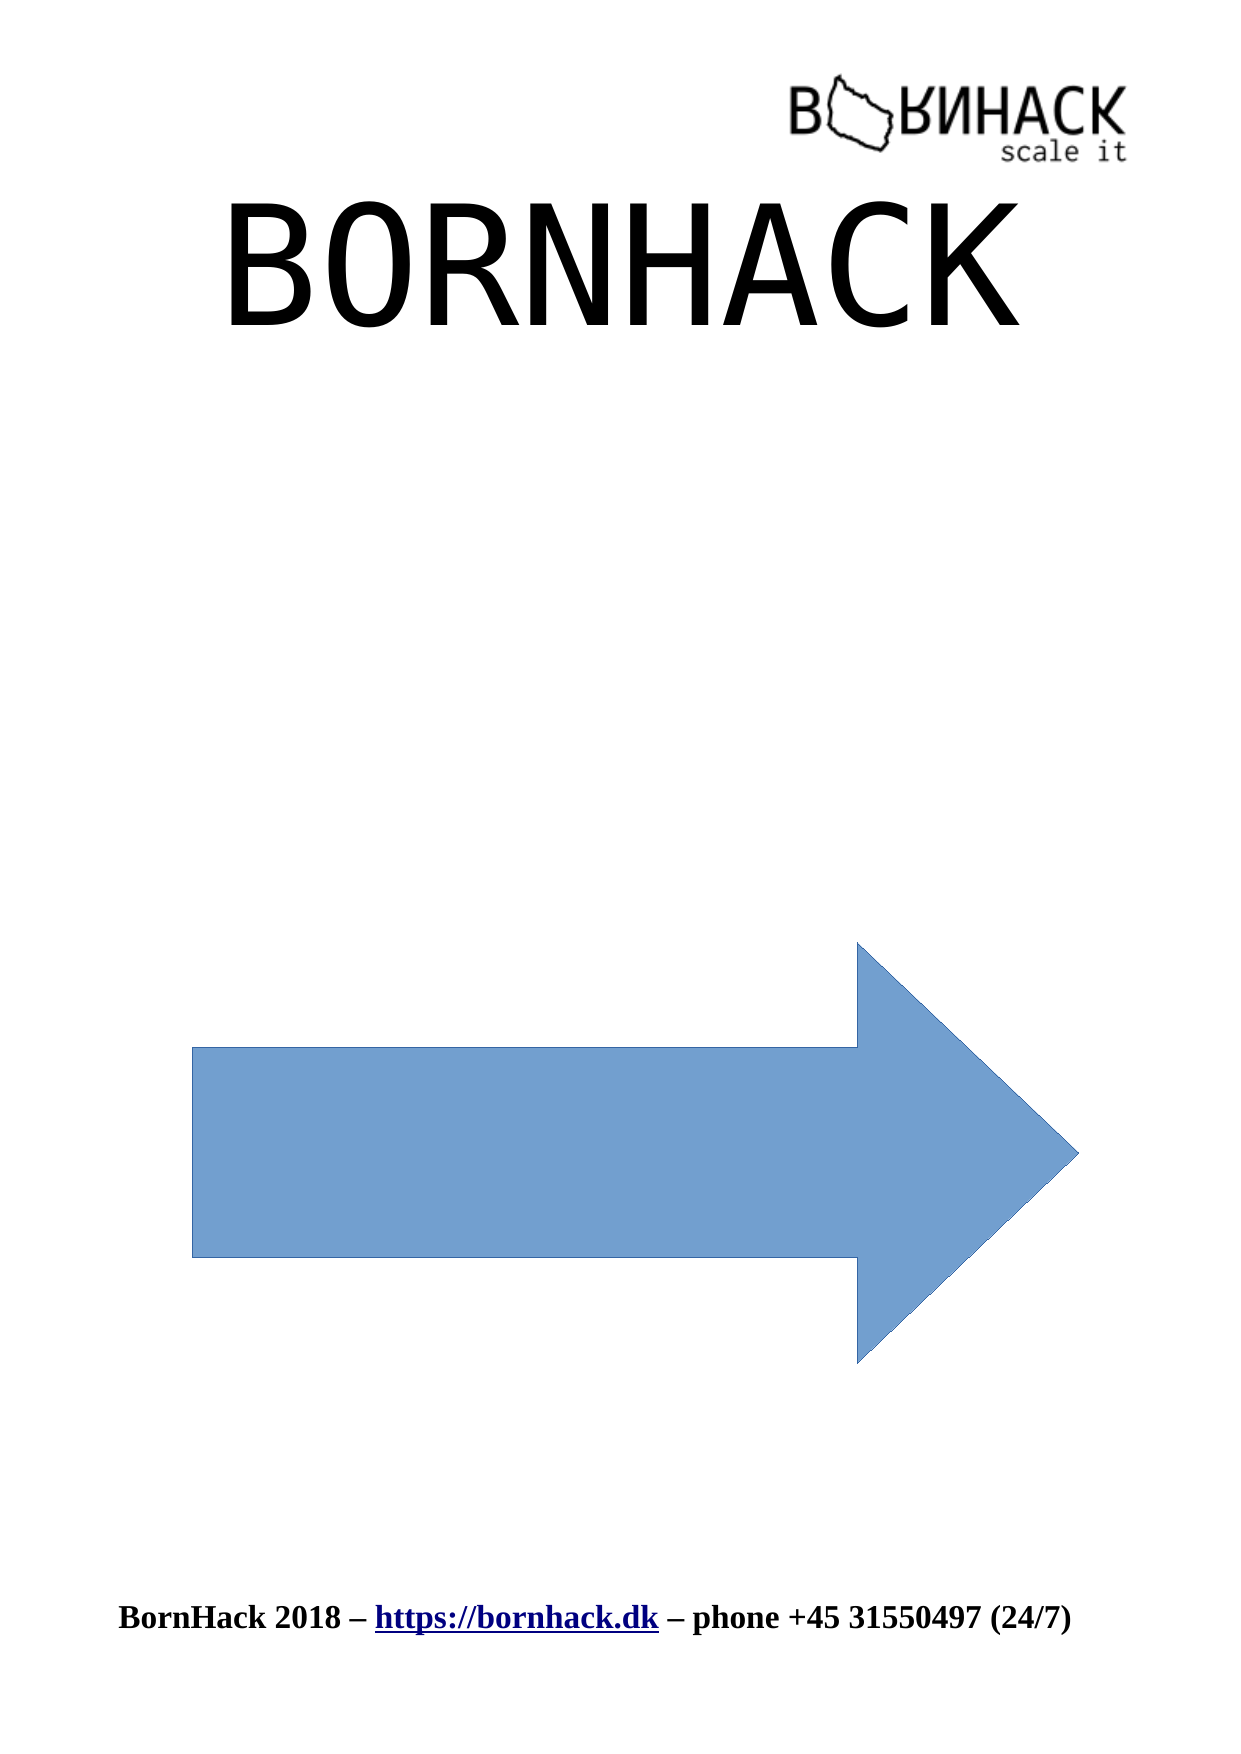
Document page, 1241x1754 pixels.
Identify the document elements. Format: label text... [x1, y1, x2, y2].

text BORNHACK [118, 118, 1122, 365]
picture [773, 72, 1143, 172]
